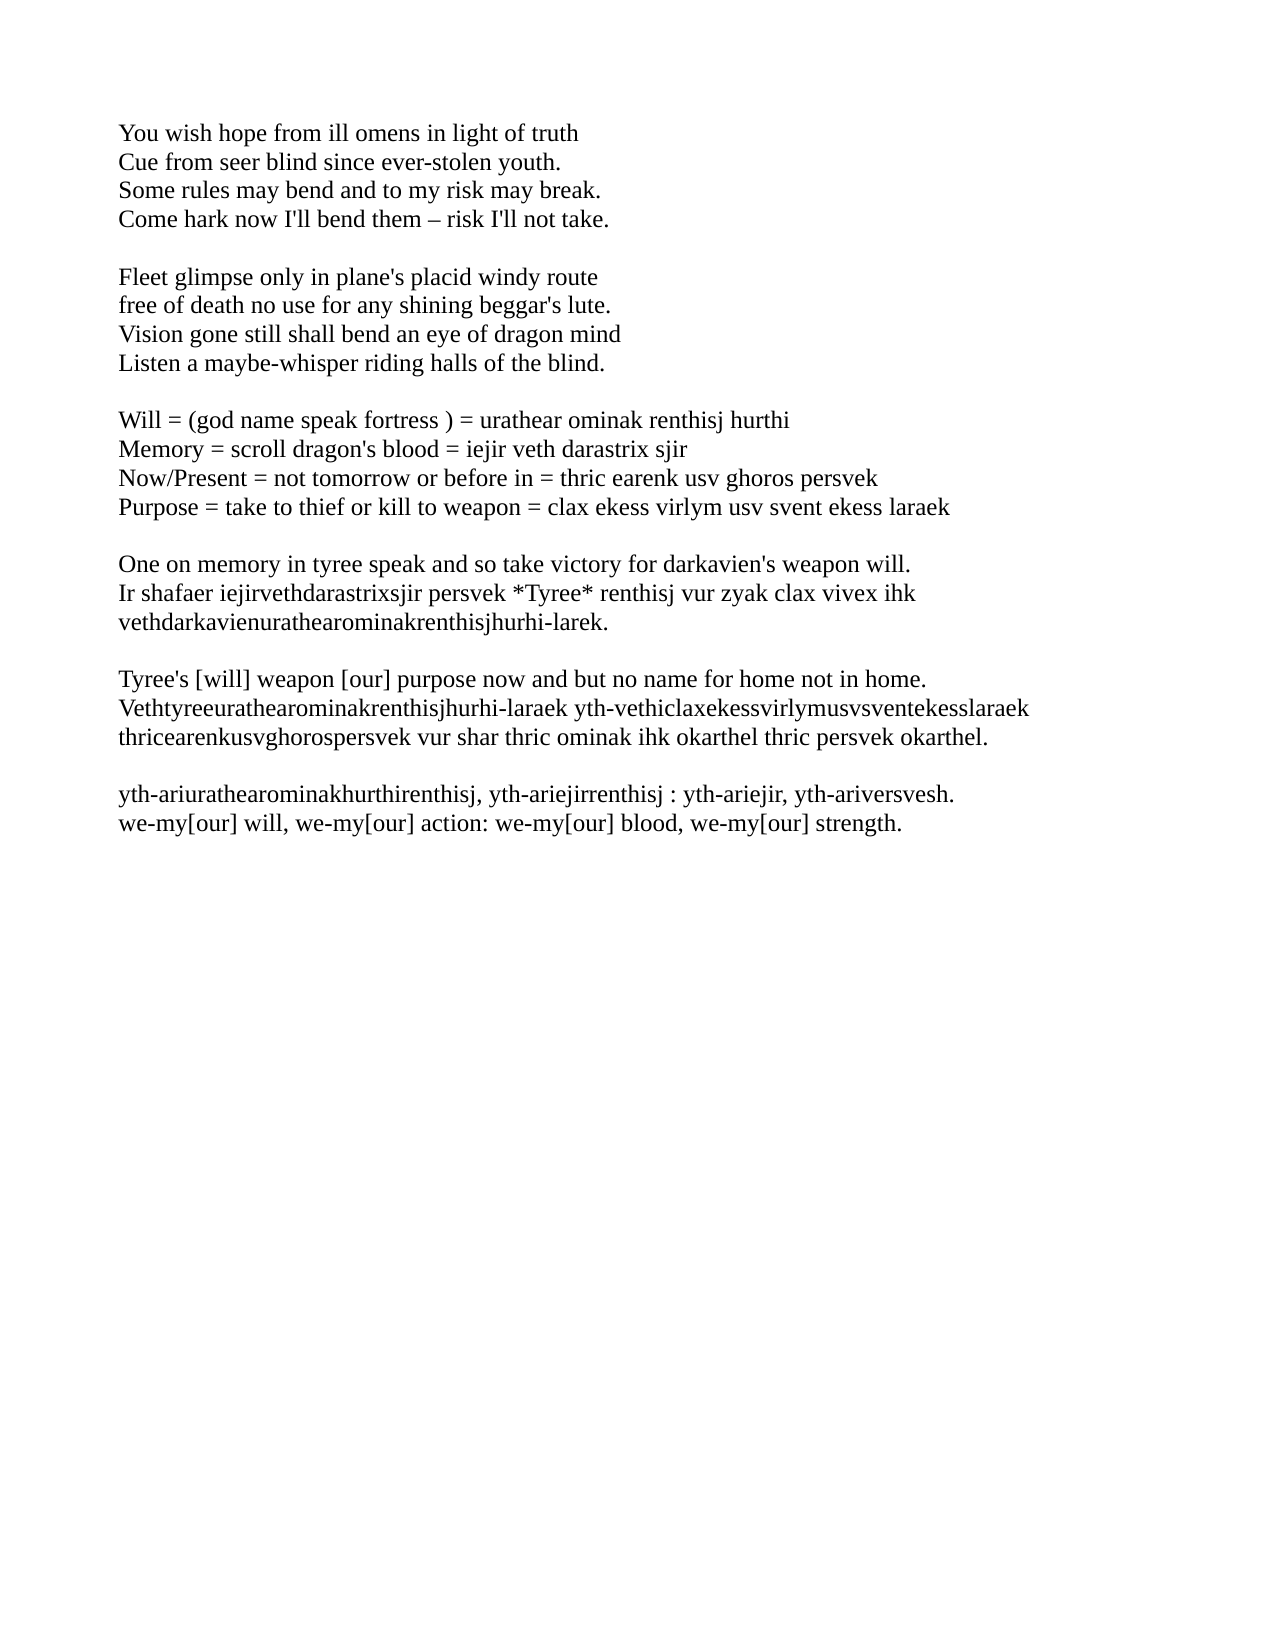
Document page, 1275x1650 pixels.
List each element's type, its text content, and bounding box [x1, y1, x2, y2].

text Vethtyreeurathearominakrenthisjhurhi-laraek yth-vethiclaxekessvirlymusvsventekesslaraek thricearenkusvghorospersvek vur shar thric ominak ihk okarthel thric persvek okarthel. [118, 693, 1157, 751]
text we-my[our] will, we-my[our] action: we-my[our] blood, we-my[our] strength. [118, 808, 1157, 837]
text Come hark now I'll bend them – risk I'll not take. [118, 204, 1157, 233]
text Ir shafaer iejirvethdarastrixsjir persvek *Tyree* renthisj vur zyak clax vivex ihk vethdarkavienurathearominakrenthisjhurhi-larek. [118, 578, 1157, 636]
text Will = (god name speak fortress ) = urathear ominak renthisj hurthi [118, 406, 1157, 434]
text Cue from seer blind since ever-stolen youth. [118, 147, 1157, 176]
text Memory = scroll dragon's blood = iejir veth darastrix sjir [118, 434, 1157, 463]
text Vision gone still shall bend an eye of dragon mind [118, 319, 1157, 348]
text yth-ariurathearominakhurthirenthisj, yth-ariejirrenthisj : yth-ariejir, yth-ariversvesh. [118, 779, 1157, 808]
text Purpose = take to thief or kill to weapon = clax ekess virlym usv svent ekess laraek [118, 492, 1157, 521]
text Listen a maybe-whisper riding halls of the blind. [118, 348, 1157, 377]
text You wish hope from ill omens in light of truth [118, 118, 1157, 147]
text Tyree's [will] weapon [our] purpose now and but no name for home not in home. [118, 664, 1157, 693]
text Now/Present = not tomorrow or before in = thric earenk usv ghoros persvek [118, 463, 1157, 492]
text free of death no use for any shining beggar's lute. [118, 291, 1157, 319]
text One on memory in tyree speak and so take victory for darkavien's weapon will. [118, 549, 1157, 578]
text Some rules may bend and to my risk may break. [118, 176, 1157, 204]
text Fleet glimpse only in plane's placid windy route [118, 262, 1157, 291]
